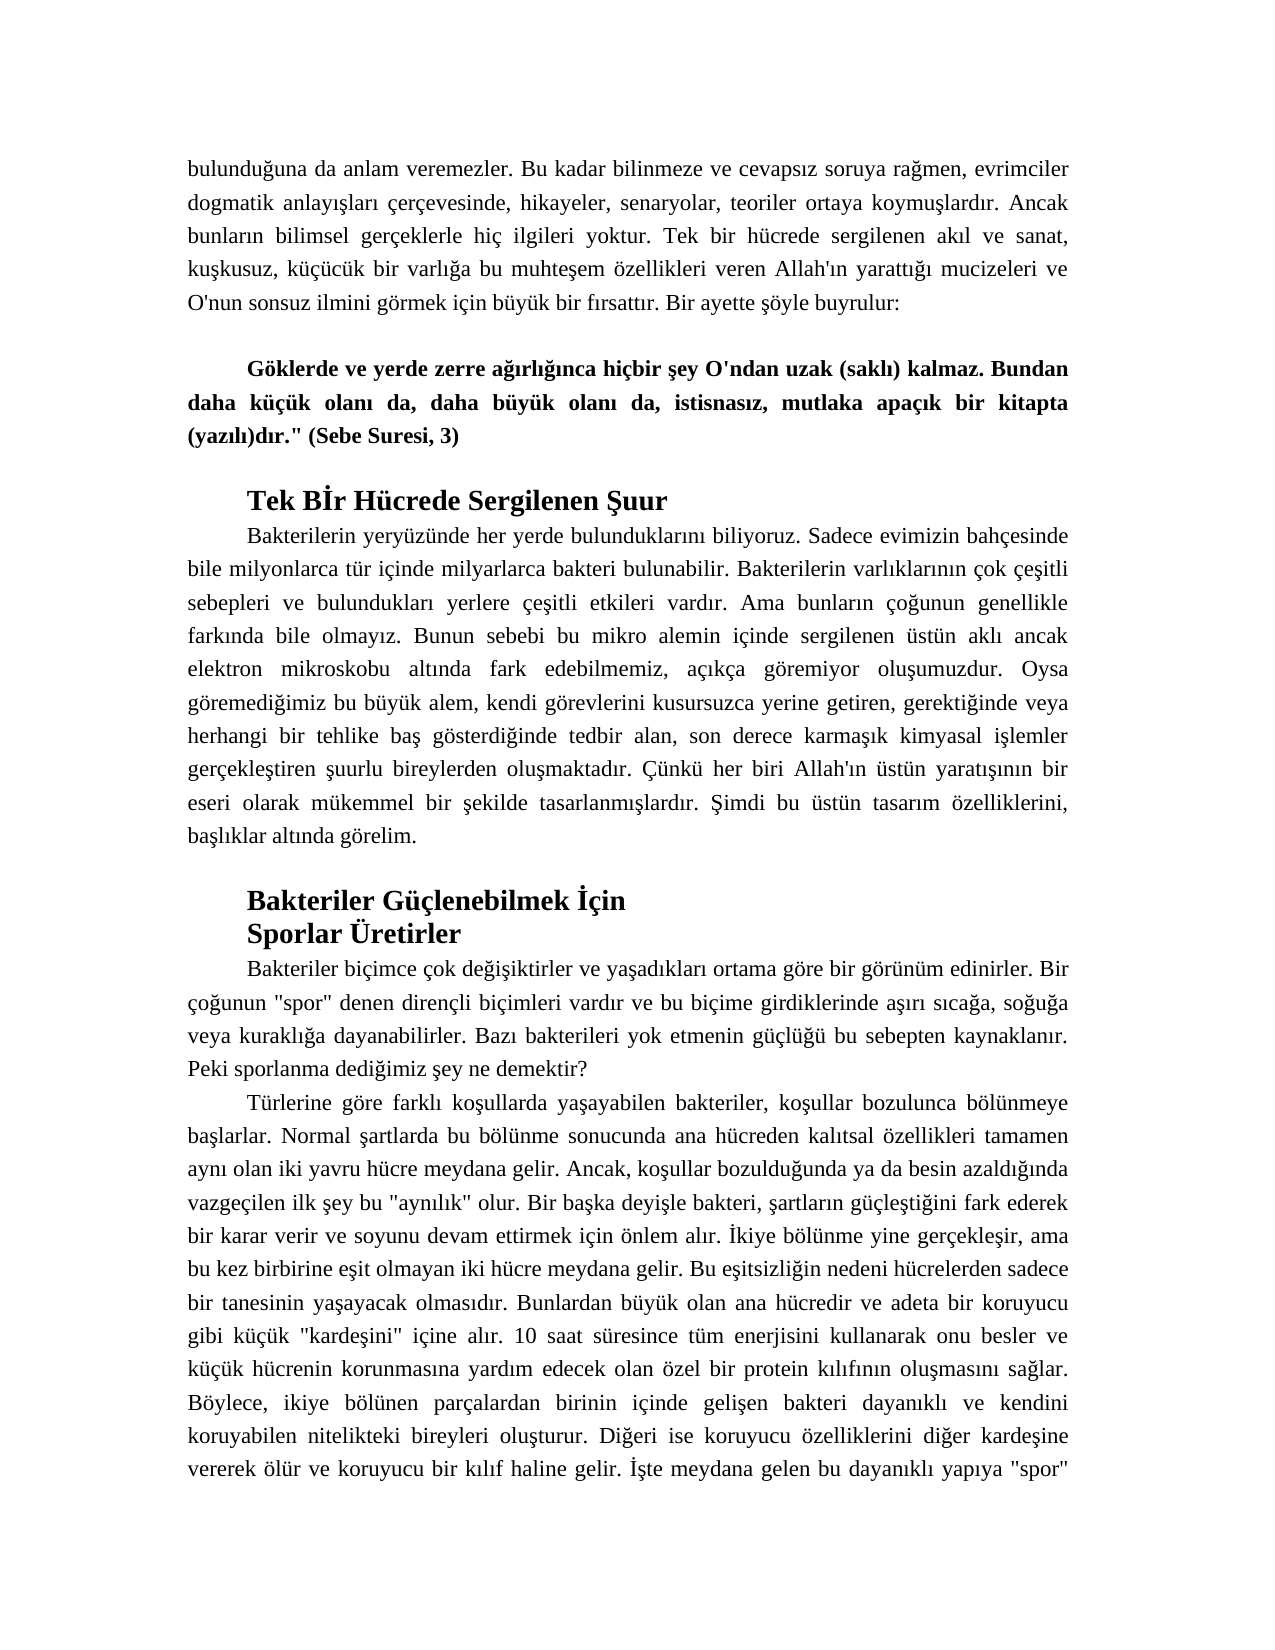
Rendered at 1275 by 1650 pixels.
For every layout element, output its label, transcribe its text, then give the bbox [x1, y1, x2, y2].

text Sporlar Üretirler [187, 917, 1070, 950]
text bulunduğuna da anlam veremezler. Bu kadar bilinmeze ve cevapsız soruya rağmen, evrimciler dogmatik anlayışları çerçevesinde, hikayeler, senaryolar, teoriler ortaya koymuşlardır. Ancak bunların bilimsel gerçeklerle hiç ilgileri yoktur. Tek bir hücrede sergilenen akıl ve sanat, kuşkusuz, küçücük bir varlığa bu muhteşem özellikleri veren Allah'ın yarattığı mucizeleri ve O'nun sonsuz ilmini görmek için büyük bir fırsattır. Bir ayette şöyle buyrulur: [187, 150, 1070, 317]
text Göklerde ve yerde zerre ağırlığınca hiçbir şey O'ndan uzak (saklı) kalmaz. Bundan daha küçük olanı da, daha büyük olanı da, istisnasız, mutlaka apaçık bir kitapta (yazılı)dır." (Sebe Suresi, 3) [187, 350, 1070, 450]
text Türlerine göre farklı koşullarda yaşayabilen bakteriler, koşullar bozulunca bölünmeye başlarlar. Normal şartlarda bu bölünme sonucunda ana hücreden kalıtsal özellikleri tamamen aynı olan iki yavru hücre meydana gelir. Ancak, koşullar bozulduğunda ya da besin azaldığında vazgeçilen ilk şey bu "aynılık" olur. Bir başka deyişle bakteri, şartların güçleştiğini fark ederek bir karar verir ve soyunu devam ettirmek için önlem alır. İkiye bölünme yine gerçekleşir, ama bu kez birbirine eşit olmayan iki hücre meydana gelir. Bu eşitsizliğin nedeni hücrelerden sadece bir tanesinin yaşayacak olmasıdır. Bunlardan büyük olan ana hücredir ve adeta bir koruyucu gibi küçük "kardeşini" içine alır. 10 saat süresince tüm enerjisini kullanarak onu besler ve küçük hücrenin korunmasına yardım edecek olan özel bir protein kılıfının oluşmasını sağlar. Böylece, ikiye bölünen parçalardan birinin içinde gelişen bakteri dayanıklı ve kendini koruyabilen nitelikteki bireyleri oluşturur. Diğeri ise koruyucu özelliklerini diğer kardeşine vererek ölür ve koruyucu bir kılıf haline gelir. İşte meydana gelen bu dayanıklı yapıya "spor" [187, 1083, 1070, 1483]
text Tek Bİr Hücrede Sergilenen Şuur [187, 483, 1070, 517]
text Bakteriler Güçlenebilmek İçin [187, 883, 1070, 917]
text Bakterilerin yeryüzünde her yerde bulunduklarını biliyoruz. Sadece evimizin bahçesinde bile milyonlarca tür içinde milyarlarca bakteri bulunabilir. Bakterilerin varlıklarının çok çeşitli sebepleri ve bulundukları yerlere çeşitli etkileri vardır. Ama bunların çoğunun genellikle farkında bile olmayız. Bunun sebebi bu mikro alemin içinde sergilenen üstün aklı ancak elektron mikroskobu altında fark edebilmemiz, açıkça göremiyor oluşumuzdur. Oysa göremediğimiz bu büyük alem, kendi görevlerini kusursuzca yerine getiren, gerektiğinde veya herhangi bir tehlike baş gösterdiğinde tedbir alan, son derece karmaşık kimyasal işlemler gerçekleştiren şuurlu bireylerden oluşmaktadır. Çünkü her biri Allah'ın üstün yaratışının bir eseri olarak mükemmel bir şekilde tasarlanmışlardır. Şimdi bu üstün tasarım özelliklerini, başlıklar altında görelim. [187, 517, 1070, 850]
text Bakteriler biçimce çok değişiktirler ve yaşadıkları ortama göre bir görünüm edinirler. Bir çoğunun "spor" denen dirençli biçimleri vardır ve bu biçime girdiklerinde aşırı sıcağa, soğuğa veya kuraklığa dayanabilirler. Bazı bakterileri yok etmenin güçlüğü bu sebepten kaynaklanır. Peki sporlanma dediğimiz şey ne demektir? [187, 950, 1070, 1083]
